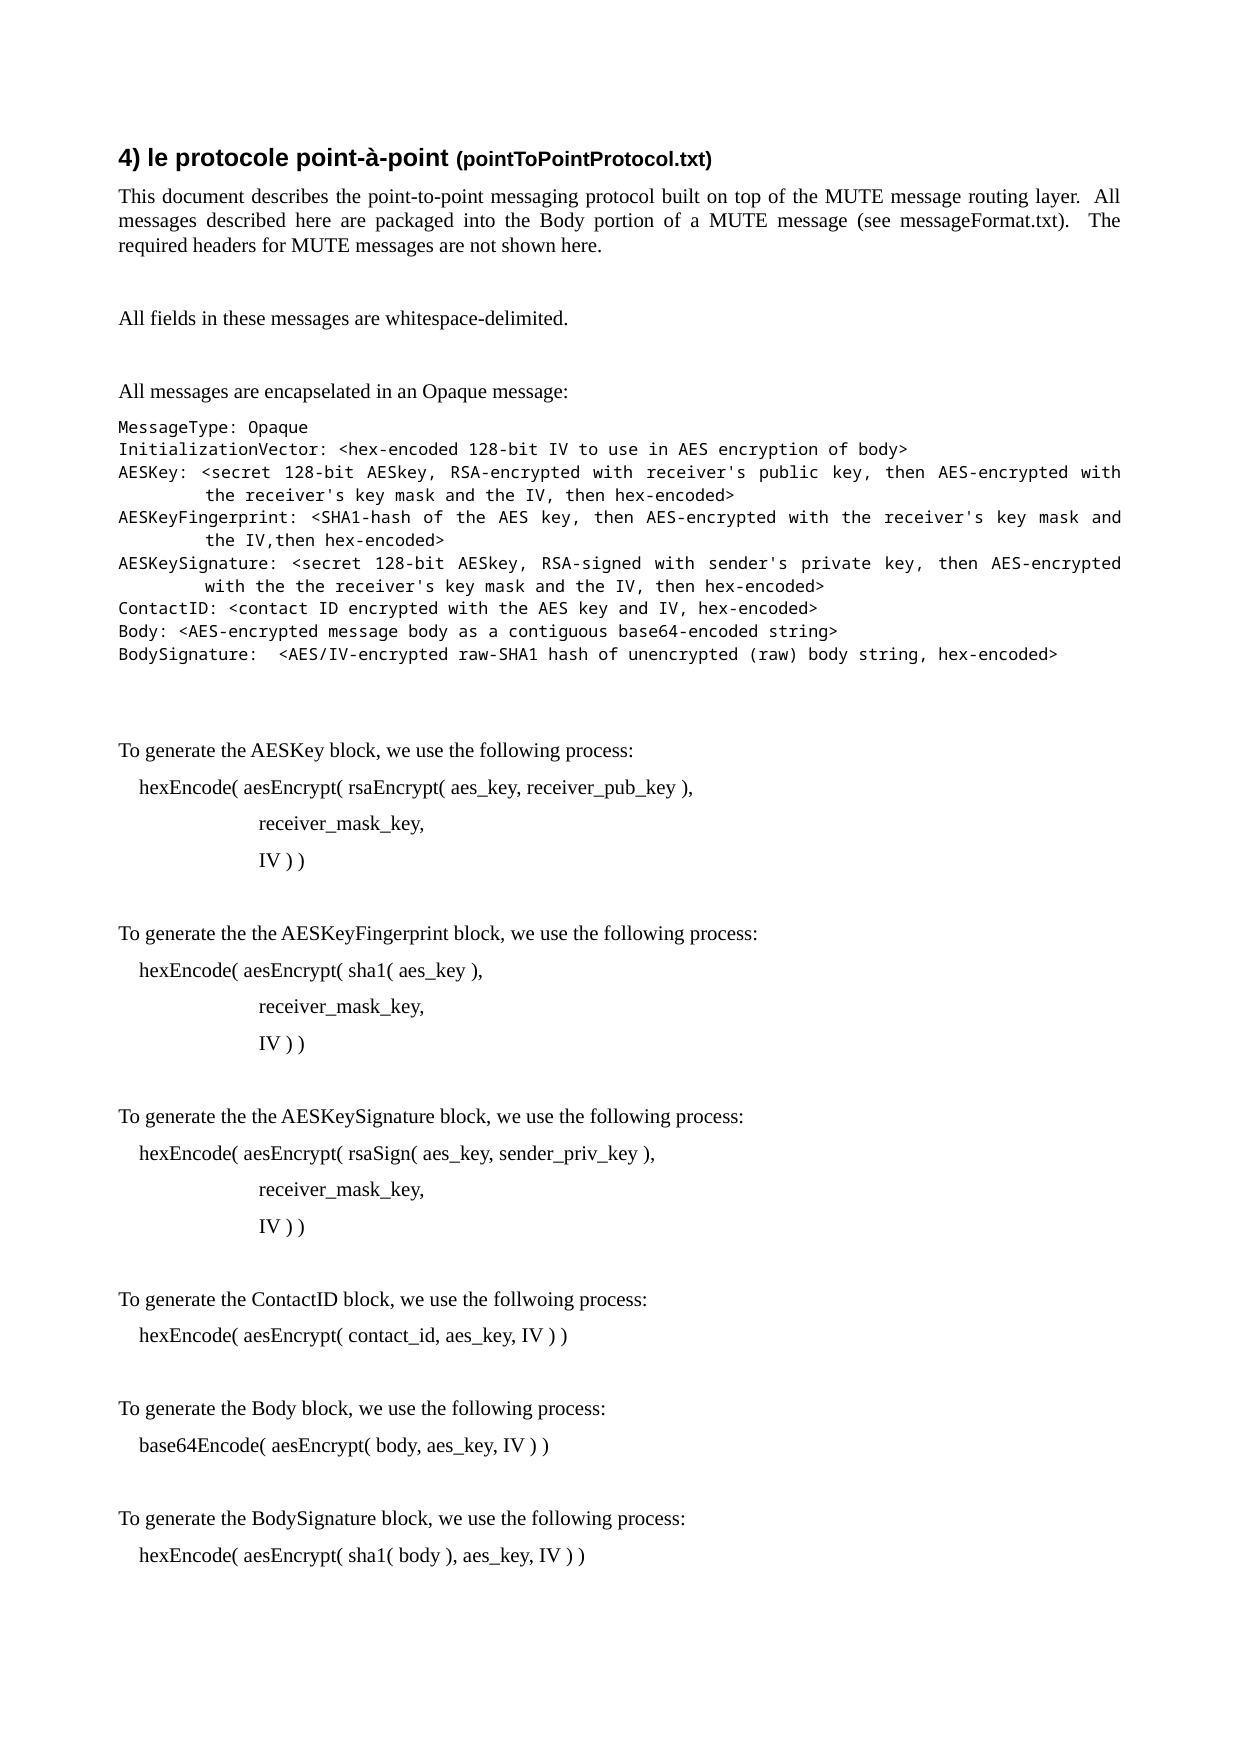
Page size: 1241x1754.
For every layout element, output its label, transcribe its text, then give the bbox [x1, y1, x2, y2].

text AESKeyFingerprint: <SHA1-hash of the AES key, then AES-encrypted with the receiver's key mask and the IV,then hex-encoded> [118, 506, 1122, 552]
subtitle 4) le protocole point-à-point (pointToPointProtocol.txt) [118, 143, 1122, 172]
text hexEncode( aesEncrypt( sha1( aes_key ), [118, 958, 1122, 982]
text BodySignature: <AES/IV-encrypted raw-SHA1 hash of unencrypted (raw) body string, hex-encoded> [118, 642, 1122, 665]
text To generate the AESKey block, we use the following process: [118, 738, 1122, 762]
text To generate the the AESKeyFingerprint block, we use the following process: [118, 921, 1122, 945]
text Body: <AES-encrypted message body as a contiguous base64-encoded string> [118, 620, 1122, 642]
text To generate the the AESKeySignature block, we use the following process: [118, 1104, 1122, 1128]
text InitializationVector: <hex-encoded 128-bit IV to use in AES encryption of body> [118, 438, 1122, 461]
text IV ) ) [118, 1031, 1122, 1055]
text To generate the BodySignature block, we use the following process: [118, 1506, 1122, 1530]
text receiver_mask_key, [118, 994, 1122, 1018]
text AESKey: <secret 128-bit AESkey, RSA-encrypted with receiver's public key, then AES-encrypted with the receiver's key mask and the IV, then hex-encoded> [118, 461, 1122, 506]
text All messages are encapselated in an Opaque message: [118, 379, 1122, 403]
text IV ) ) [118, 848, 1122, 872]
text hexEncode( aesEncrypt( rsaEncrypt( aes_key, receiver_pub_key ), [118, 775, 1122, 799]
text This document describes the point-to-point messaging protocol built on top of the MUTE message routing layer. All messages described here are packaged into the Body portion of a MUTE message (see messageFormat.txt). The required headers for MUTE messages are not shown here. [118, 184, 1122, 257]
text receiver_mask_key, [118, 811, 1122, 835]
text MessageType: Opaque [118, 415, 1122, 438]
text All fields in these messages are whitespace-delimited. [118, 306, 1122, 330]
text hexEncode( aesEncrypt( sha1( body ), aes_key, IV ) ) [118, 1543, 1122, 1567]
text AESKeySignature: <secret 128-bit AESkey, RSA-signed with sender's private key, then AES-encrypted with the the receiver's key mask and the IV, then hex-encoded> [118, 552, 1122, 597]
text hexEncode( aesEncrypt( contact_id, aes_key, IV ) ) [118, 1323, 1122, 1347]
text To generate the ContactID block, we use the follwoing process: [118, 1287, 1122, 1311]
text base64Encode( aesEncrypt( body, aes_key, IV ) ) [118, 1433, 1122, 1457]
text IV ) ) [118, 1213, 1122, 1238]
text To generate the Body block, we use the following process: [118, 1396, 1122, 1420]
text receiver_mask_key, [118, 1177, 1122, 1201]
text ContactID: <contact ID encrypted with the AES key and IV, hex-encoded> [118, 597, 1122, 620]
text hexEncode( aesEncrypt( rsaSign( aes_key, sender_priv_key ), [118, 1140, 1122, 1164]
